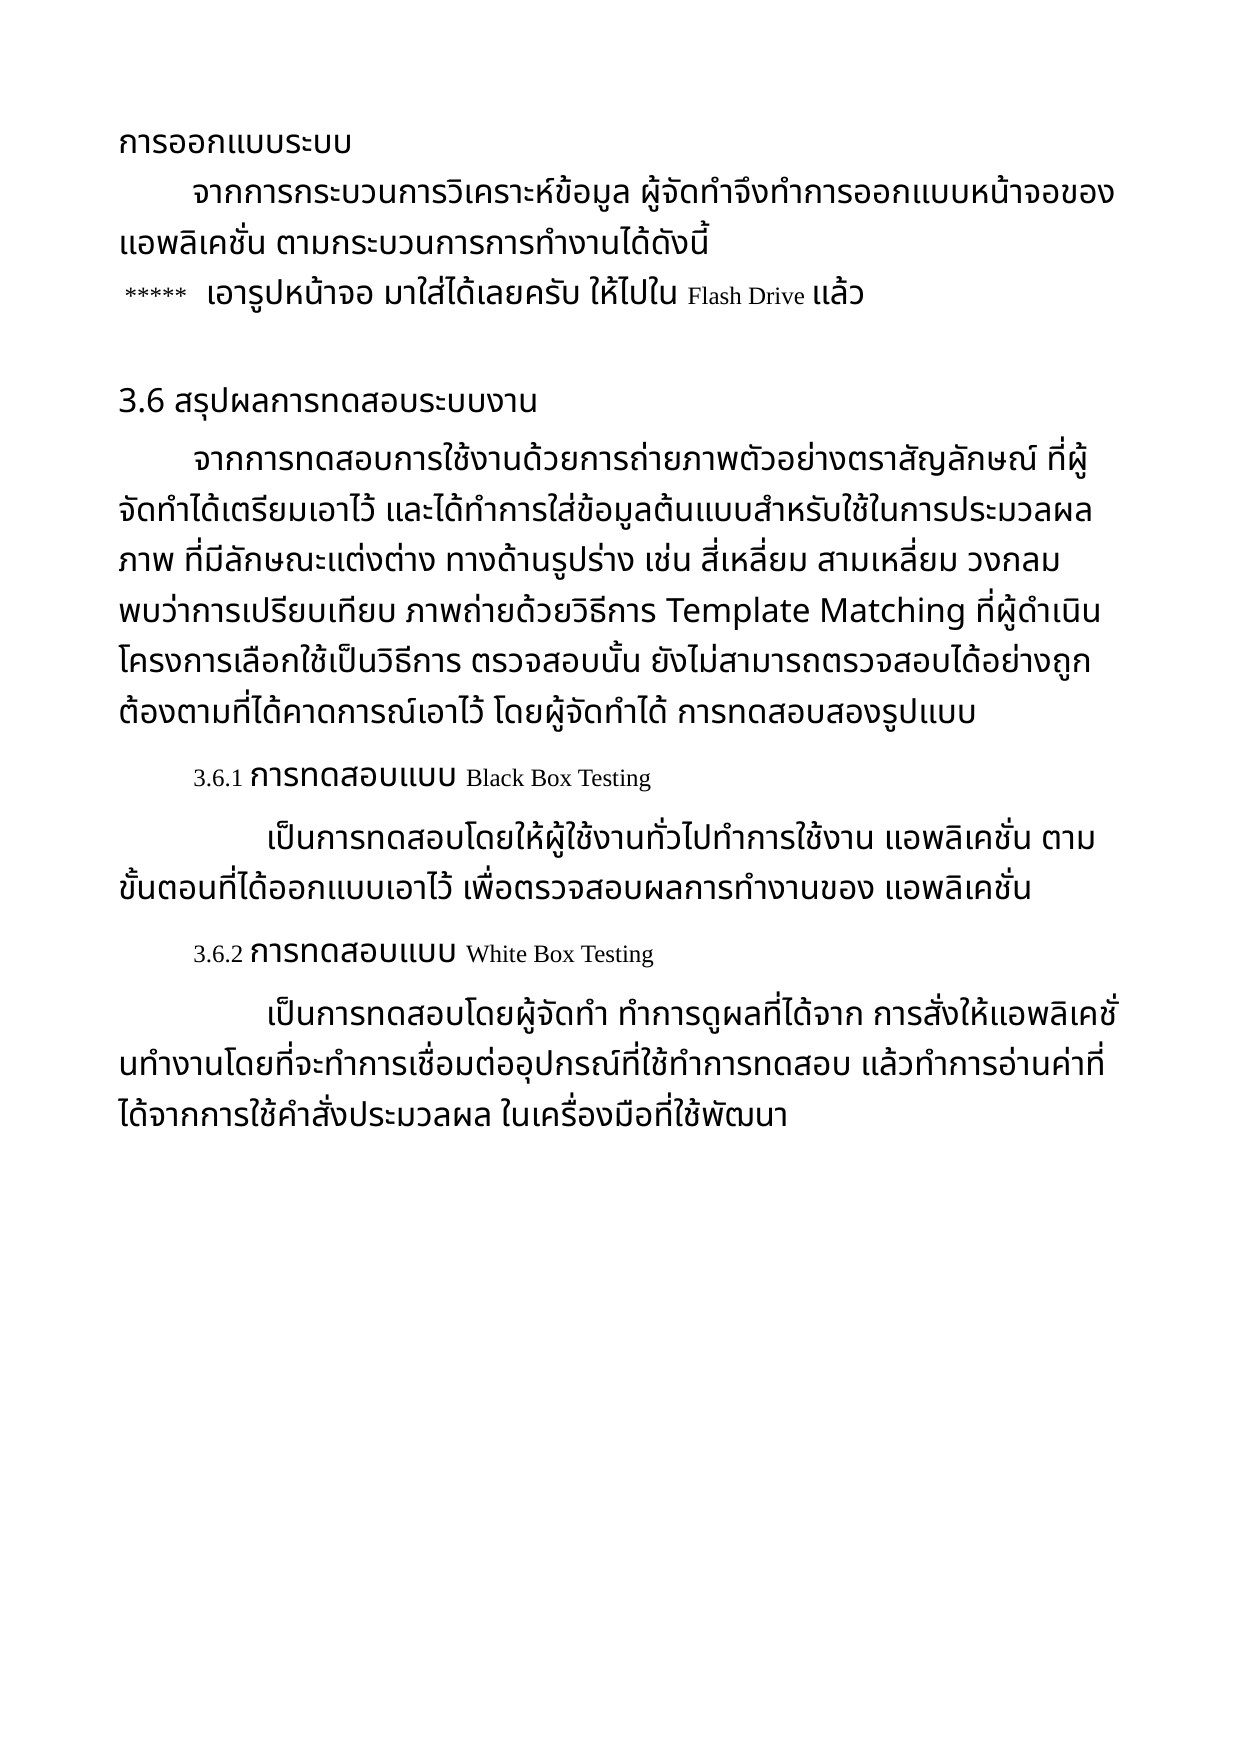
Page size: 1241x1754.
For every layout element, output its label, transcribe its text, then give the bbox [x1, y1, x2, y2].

text จากการทดสอบการใช้งานด้วยการถ่ายภาพตัวอย่างตราสัญลักษณ์ ที่ผู้จัดทำได้เตรียมเอาไว้ และได้ทำการใส่ข้อมูลต้นแบบสำหรับใช้ในการประมวลผลภาพ ที่มีลักษณะแต่งต่าง ทางด้านรูปร่าง เช่น สี่เหลี่ยม สามเหลี่ยม วงกลม พบว่าการเปรียบเทียบ ภาพถ่ายด้วยวิธีการ Template Matching ที่ผู้ดำเนินโครงการเลือกใช้เป็นวิธีการ ตรวจสอบนั้น ยังไม่สามารถตรวจสอบได้อย่างถูกต้องตามที่ได้คาดการณ์เอาไว้ โดยผู้จัดทำได้ การทดสอบสองรูปแบบ [118, 435, 1122, 738]
text ***** เอารูปหน้าจอ มาใส่ได้เลยครับ ให้ไปใน Flash Drive แล้ว [118, 269, 1122, 320]
text จากการกระบวนการวิเคราะห์ข้อมูล ผู้จัดทำจึงทำการออกแบบหน้าจอของแอพลิเคชั่น ตามกระบวนการการทำงานได้ดังนี้ [118, 168, 1122, 269]
text การออกแบบระบบ [118, 118, 1122, 168]
text 3.6.1 การทดสอบแบบ Black Box Testing [118, 751, 1122, 801]
text เป็นการทดสอบโดยผู้จัดทำ ทำการดูผลที่ได้จาก การสั่งให้แอพลิเคชั่นทำงานโดยที่จะทำการเชื่อมต่ออุปกรณ์ที่ใช้ทำการทดสอบ แล้วทำการอ่านค่าที่ได้จากการใช้คำสั่งประมวลผล ในเครื่องมือที่ใช้พัฒนา [118, 990, 1122, 1141]
text 3.6 สรุปผลการทดสอบระบบงาน [118, 377, 1122, 423]
text เป็นการทดสอบโดยให้ผู้ใช้งานทั่วไปทำการใช้งาน แอพลิเคชั่น ตามขั้นตอนที่ได้ออกแบบเอาไว้ เพื่อตรวจสอบผลการทำงานของ แอพลิเคชั่น [118, 814, 1122, 914]
text 3.6.2 การทดสอบแบบ White Box Testing [118, 927, 1122, 977]
